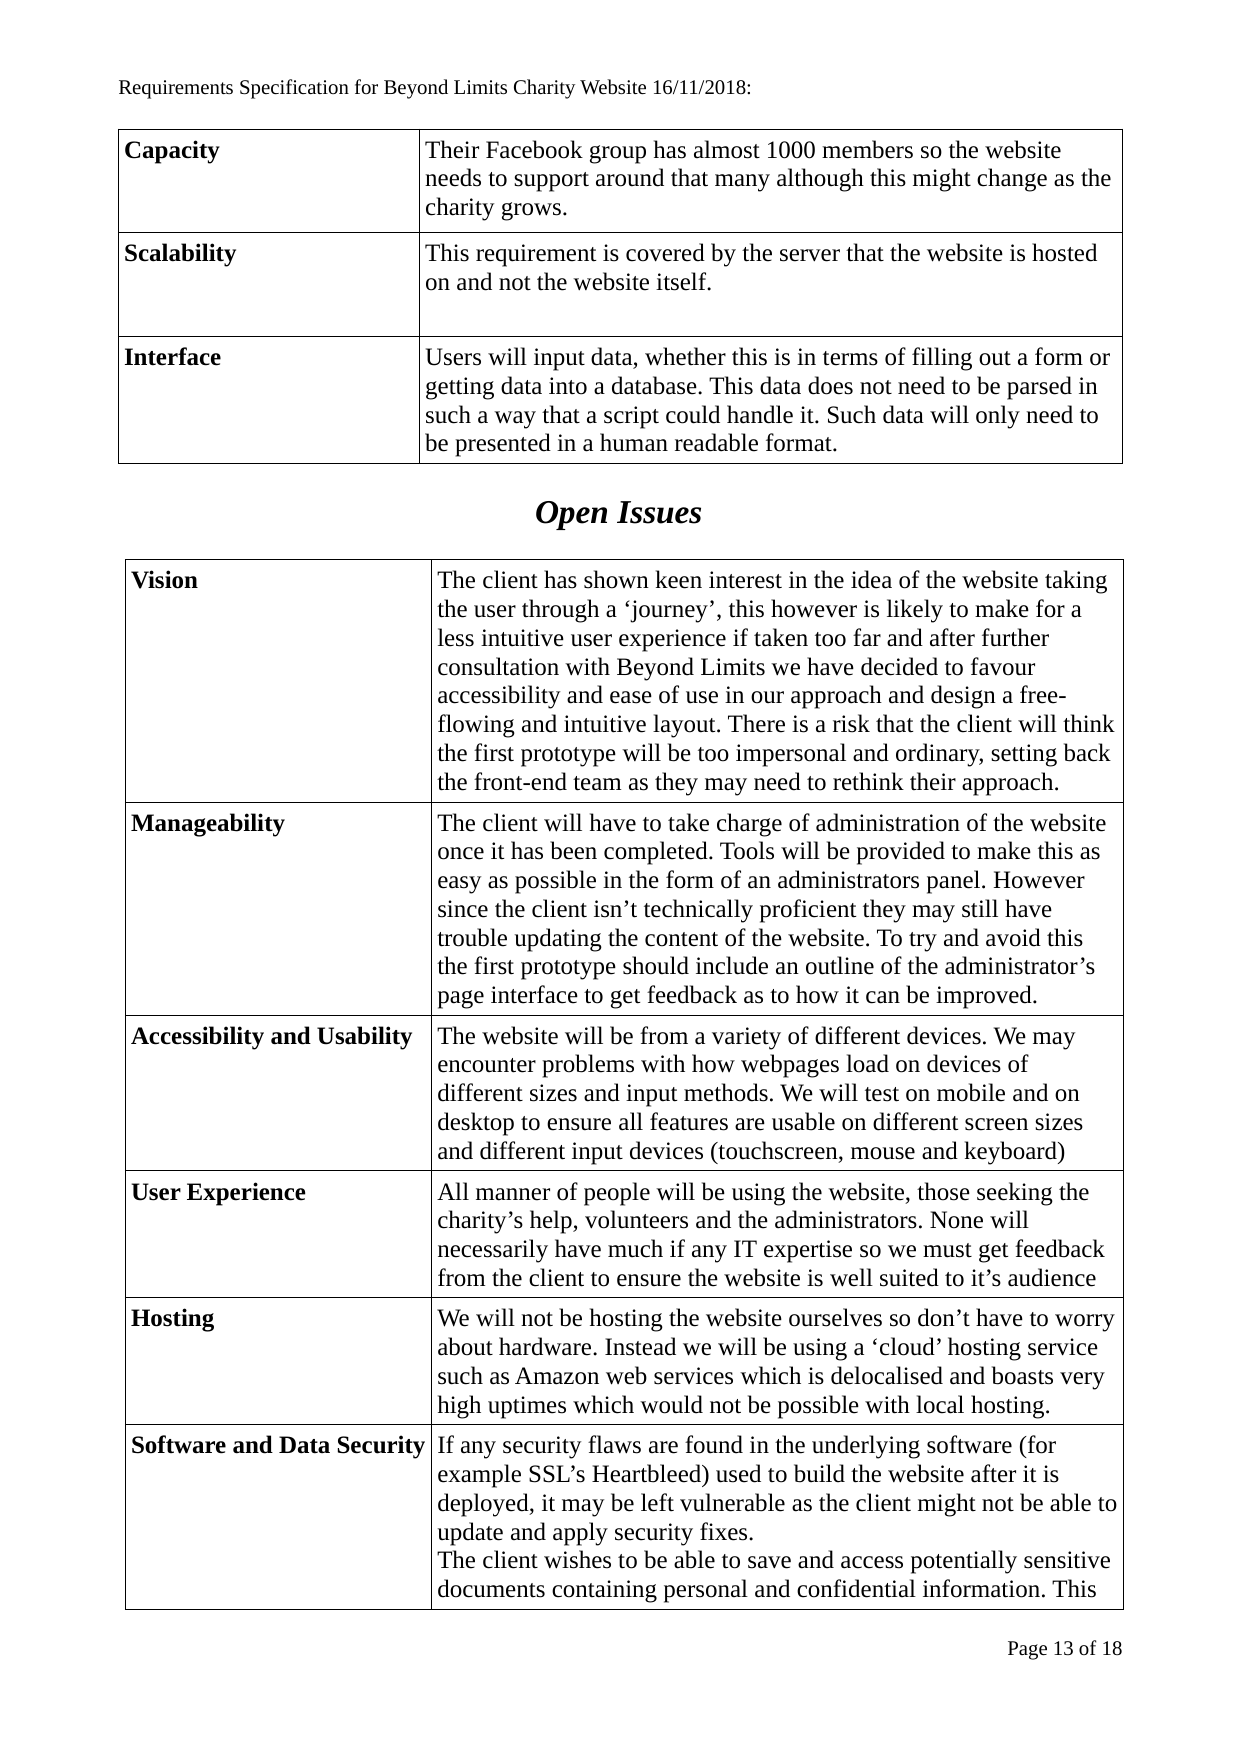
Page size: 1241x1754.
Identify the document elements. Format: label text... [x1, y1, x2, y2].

table_cell Accessibility and Usability [126, 1016, 431, 1170]
table_cell Hosting [126, 1298, 431, 1424]
table_cell We will not be hosting the website ourselves so don’t have to worry about hardware. Instead we will be using a ‘cloud’ hosting service such as Amazon web services which is delocalised and boasts very high uptimes which would not be possible with local hosting. [432, 1298, 1123, 1424]
table_cell Users will input data, whether this is in terms of filling out a form or getting data into a database. This data does not need to be parsed in such a way that a script could handle it. Such data will only need to be presented in a human readable format. [420, 337, 1122, 463]
table_cell User Experience [126, 1171, 431, 1297]
table_cell If any security flaws are found in the underlying software (for example SSL’s Heartbleed) used to build the website after it is deployed, it may be left vulnerable as the client might not be able to update and apply security fixes. The client wishes to be able to save and access potentially sensitive documents containing personal and confidential information. This [432, 1425, 1123, 1609]
table_header The client has shown keen interest in the idea of the website taking the user through a ‘journey’, this however is likely to make for a less intuitive user experience if taken too far and after further consultation with Beyond Limits we have decided to favour accessibility and ease of use in our approach and design a free-flowing and intuitive layout. There is a risk that the client will think the first prototype will be too impersonal and ordinary, setting back the front-end team as they may need to rethink their approach. [432, 560, 1123, 801]
table_cell Software and Data Security [126, 1425, 431, 1609]
table_cell The website will be from a variety of different devices. We may encounter problems with how webpages load on devices of different sizes and input methods. We will test on mobile and on desktop to ensure all features are usable on different screen sizes and different input devices (touchscreen, mouse and keyboard) [432, 1016, 1123, 1170]
table_cell Manageability [126, 803, 431, 1014]
table_cell Capacity [119, 130, 419, 232]
table_cell Interface [119, 337, 419, 463]
table_cell Their Facebook group has almost 1000 members so the website needs to support around that many although this might change as the charity grows. [420, 130, 1122, 232]
table_header Vision [126, 560, 431, 801]
table_cell The client will have to take charge of administration of the website once it has been completed. Tools will be provided to make this as easy as possible in the form of an administrators panel. However since the client isn’t technically proficient they may still have trouble updating the content of the website. To try and avoid this the first prototype should include an outline of the administrator’s page interface to get feedback as to how it can be improved. [432, 803, 1123, 1014]
text Open Issues [118, 492, 1122, 531]
table_cell Scalability [119, 233, 419, 336]
table_cell This requirement is covered by the server that the website is hosted on and not the website itself. [420, 233, 1122, 336]
table_cell All manner of people will be using the website, those seeking the charity’s help, volunteers and the administrators. None will necessarily have much if any IT expertise so we must get feedback from the client to ensure the website is well suited to it’s audience [432, 1171, 1123, 1297]
